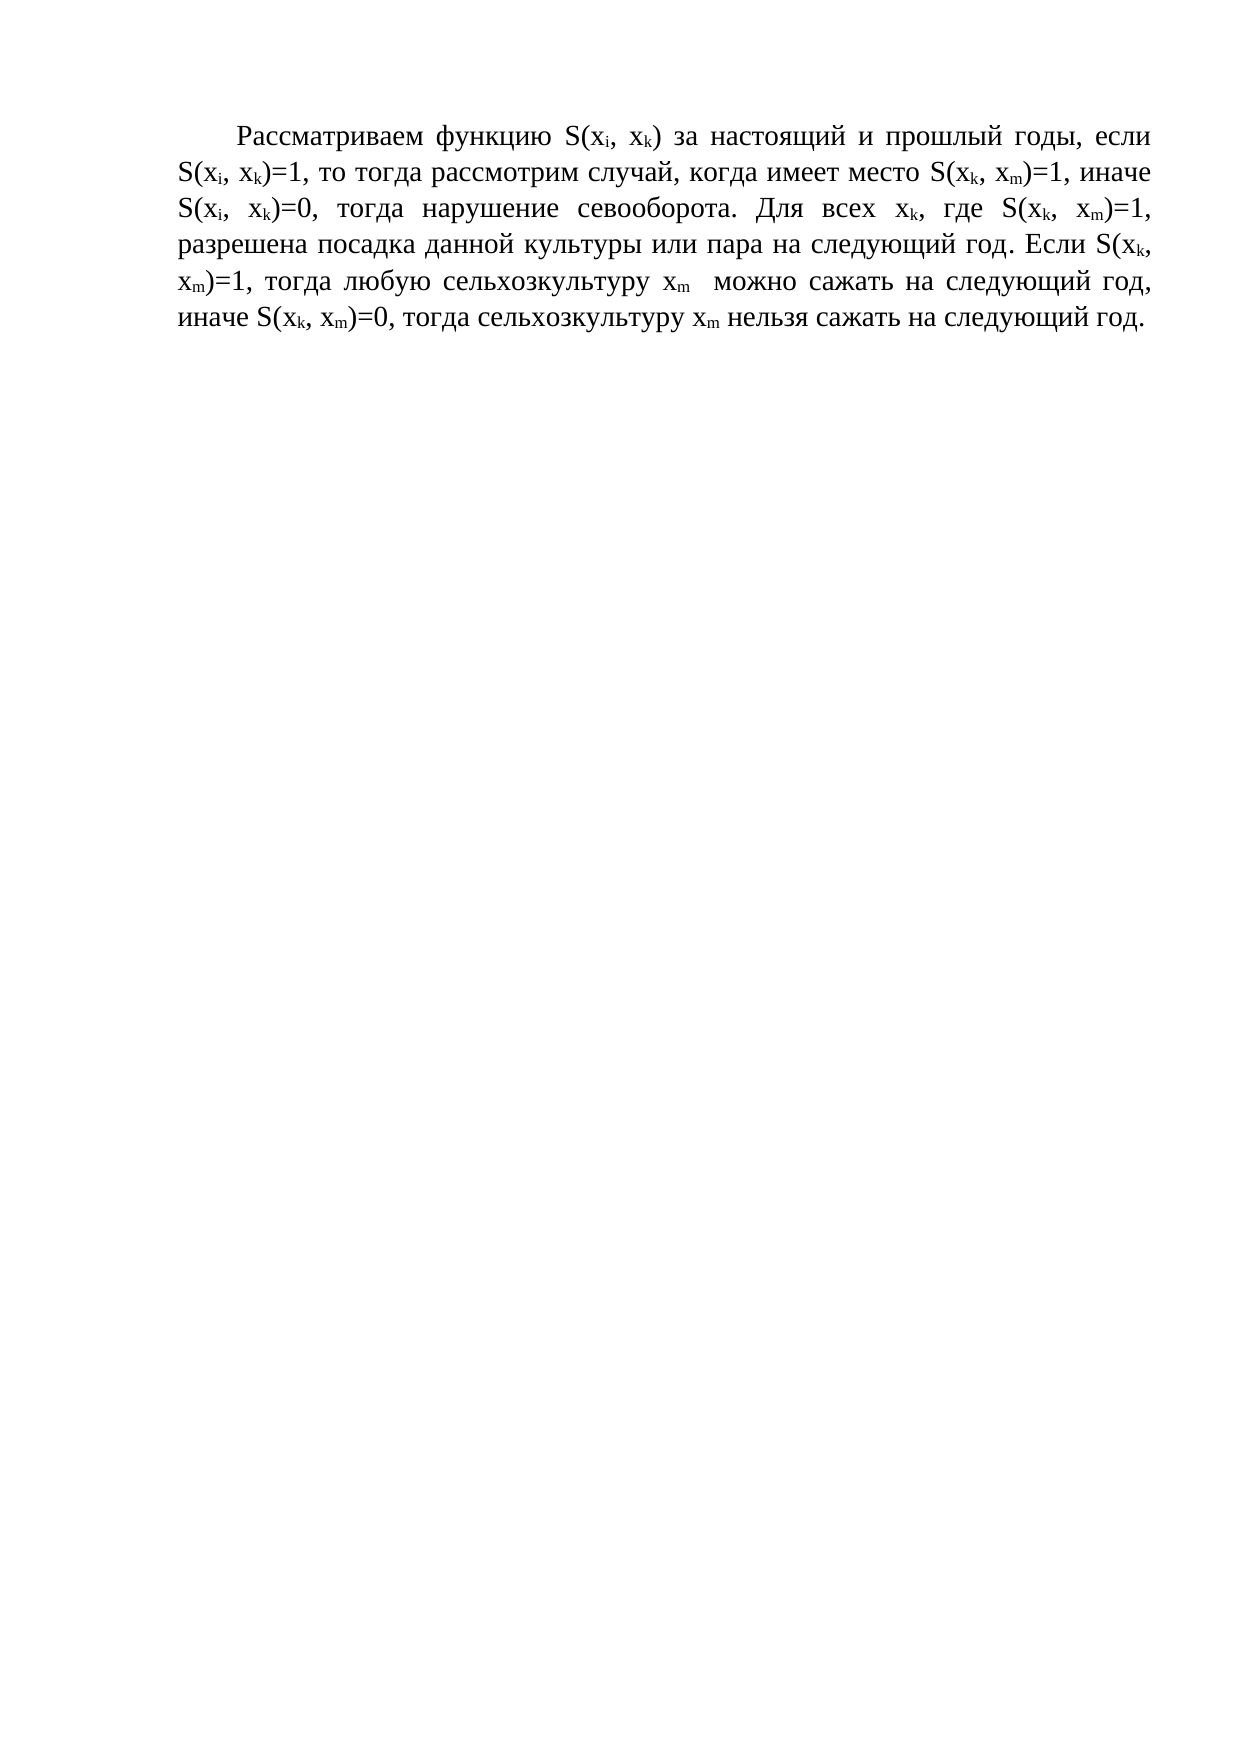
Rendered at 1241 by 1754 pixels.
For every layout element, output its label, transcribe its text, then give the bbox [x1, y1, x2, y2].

text Рассматриваем функцию S(xi, xk) за настоящий и прошлый годы, если S(xi, xk)=1, то тогда рассмотрим случай, когда имеет место S(xk, xm)=1, иначе S(xi, xk)=0, тогда нарушение севооборота. Для всех xk, где S(xk, xm)=1, разрешена посадка данной культуры или пара на следующий год. Если S(xk, xm)=1, тогда любую сельхозкультуру xm можно сажать на следующий год, иначе S(xk, xm)=0, тогда сельхозкультуру xm нельзя сажать на следующий год. [177, 118, 1152, 332]
